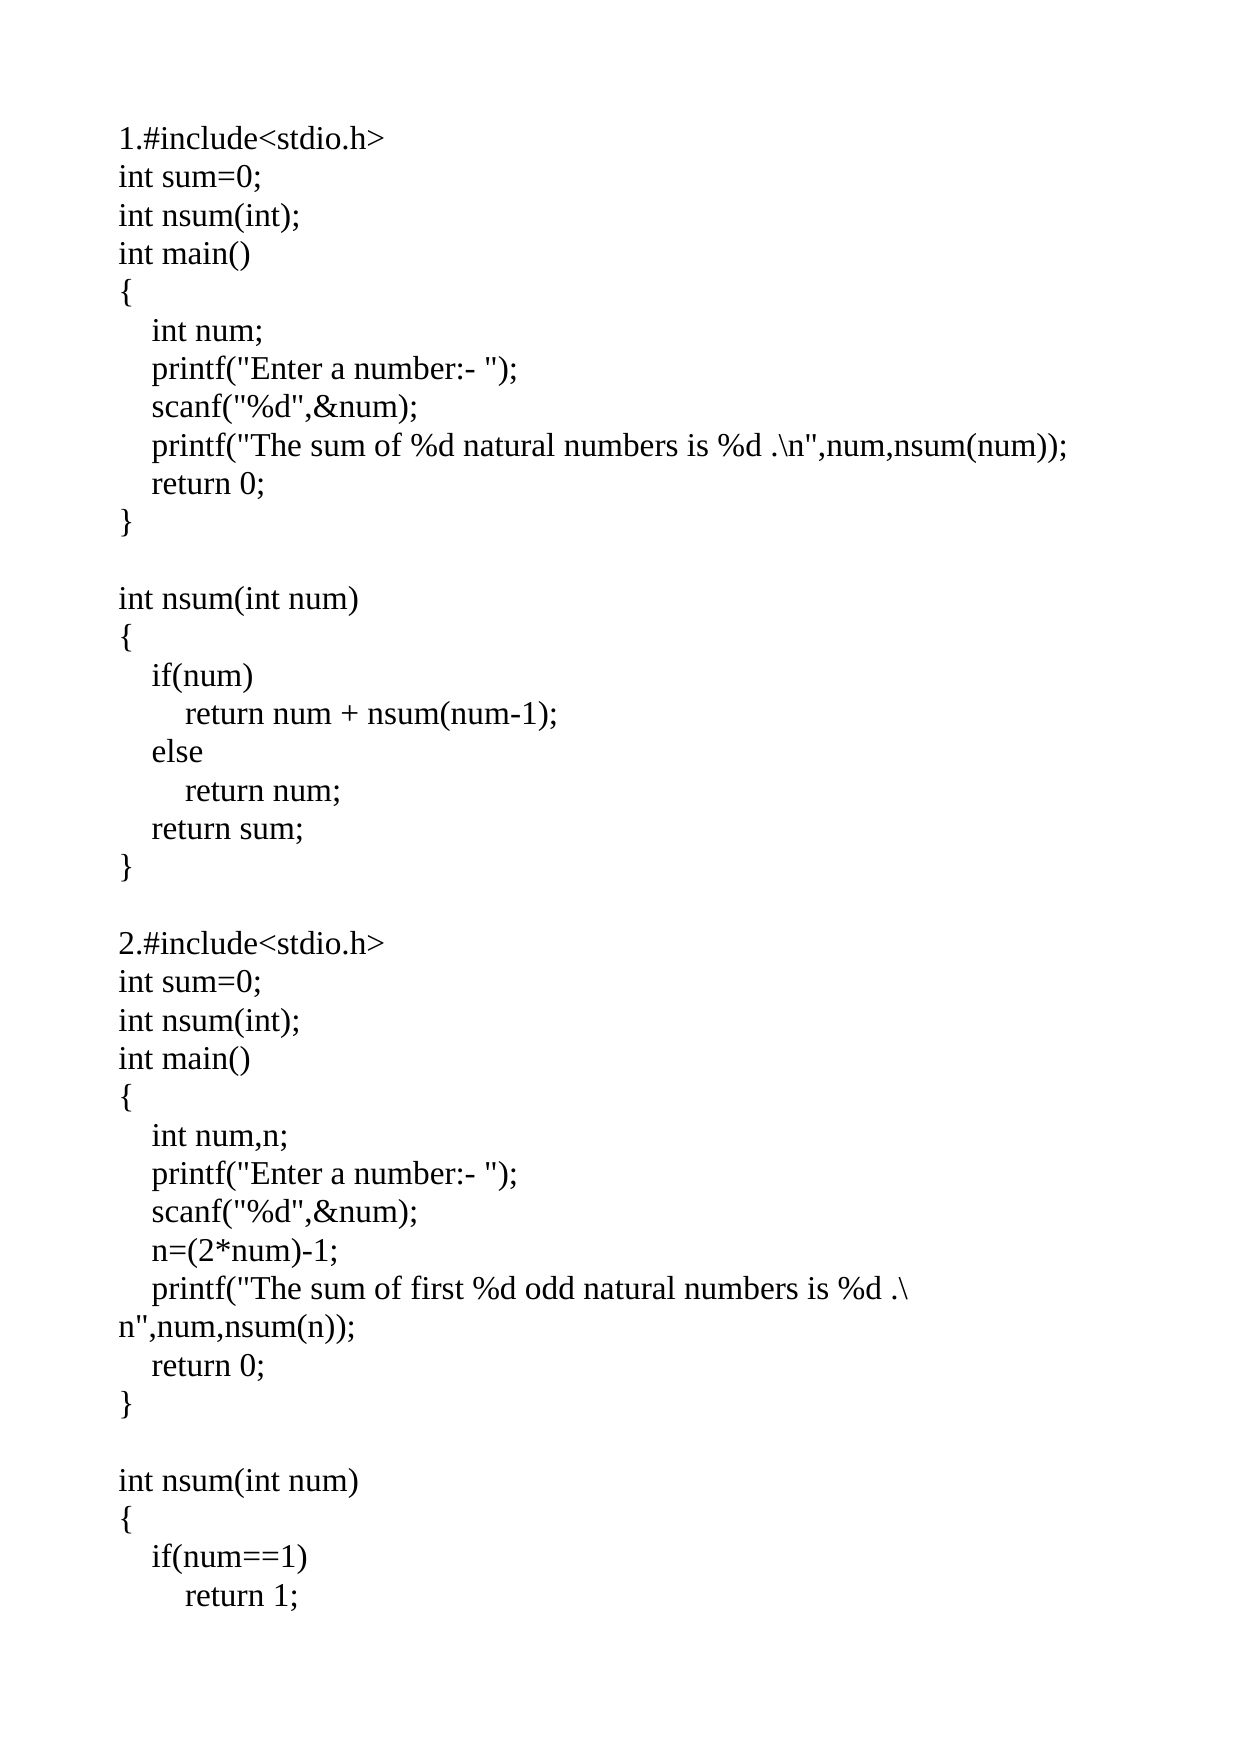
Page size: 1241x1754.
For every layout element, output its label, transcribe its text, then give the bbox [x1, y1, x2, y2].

text } [118, 1383, 1122, 1421]
text printf("The sum of first %d odd natural numbers is %d .\n",num,nsum(n)); [118, 1268, 1122, 1345]
text int main() [118, 233, 1122, 271]
text int nsum(int num) [118, 1460, 1122, 1498]
text int num; [118, 310, 1122, 348]
text return num + nsum(num-1); [118, 693, 1122, 731]
text int nsum(int); [118, 195, 1122, 233]
text scanf("%d",&num); [118, 386, 1122, 425]
text return 0; [118, 463, 1122, 501]
text 1.#include<stdio.h> [118, 118, 1122, 156]
text printf("Enter a number:- "); [118, 348, 1122, 386]
text int nsum(int num) [118, 578, 1122, 616]
text int main() [118, 1038, 1122, 1076]
text scanf("%d",&num); [118, 1191, 1122, 1230]
text 2.#include<stdio.h> [118, 923, 1122, 961]
text if(num==1) [118, 1536, 1122, 1575]
text int sum=0; [118, 961, 1122, 1000]
text return num; [118, 770, 1122, 808]
text int num,n; [118, 1115, 1122, 1153]
text return sum; [118, 808, 1122, 846]
text int nsum(int); [118, 1000, 1122, 1038]
text int sum=0; [118, 156, 1122, 195]
text { [118, 271, 1122, 310]
text n=(2*num)-1; [118, 1230, 1122, 1268]
text } [118, 501, 1122, 540]
text else [118, 731, 1122, 770]
text printf("The sum of %d natural numbers is %d .\n",num,nsum(num)); [118, 425, 1122, 463]
text return 0; [118, 1345, 1122, 1383]
text { [118, 1498, 1122, 1536]
text { [118, 1076, 1122, 1115]
text { [118, 616, 1122, 655]
text return 1; [118, 1575, 1122, 1613]
text if(num) [118, 655, 1122, 693]
text printf("Enter a number:- "); [118, 1153, 1122, 1191]
text } [118, 846, 1122, 885]
